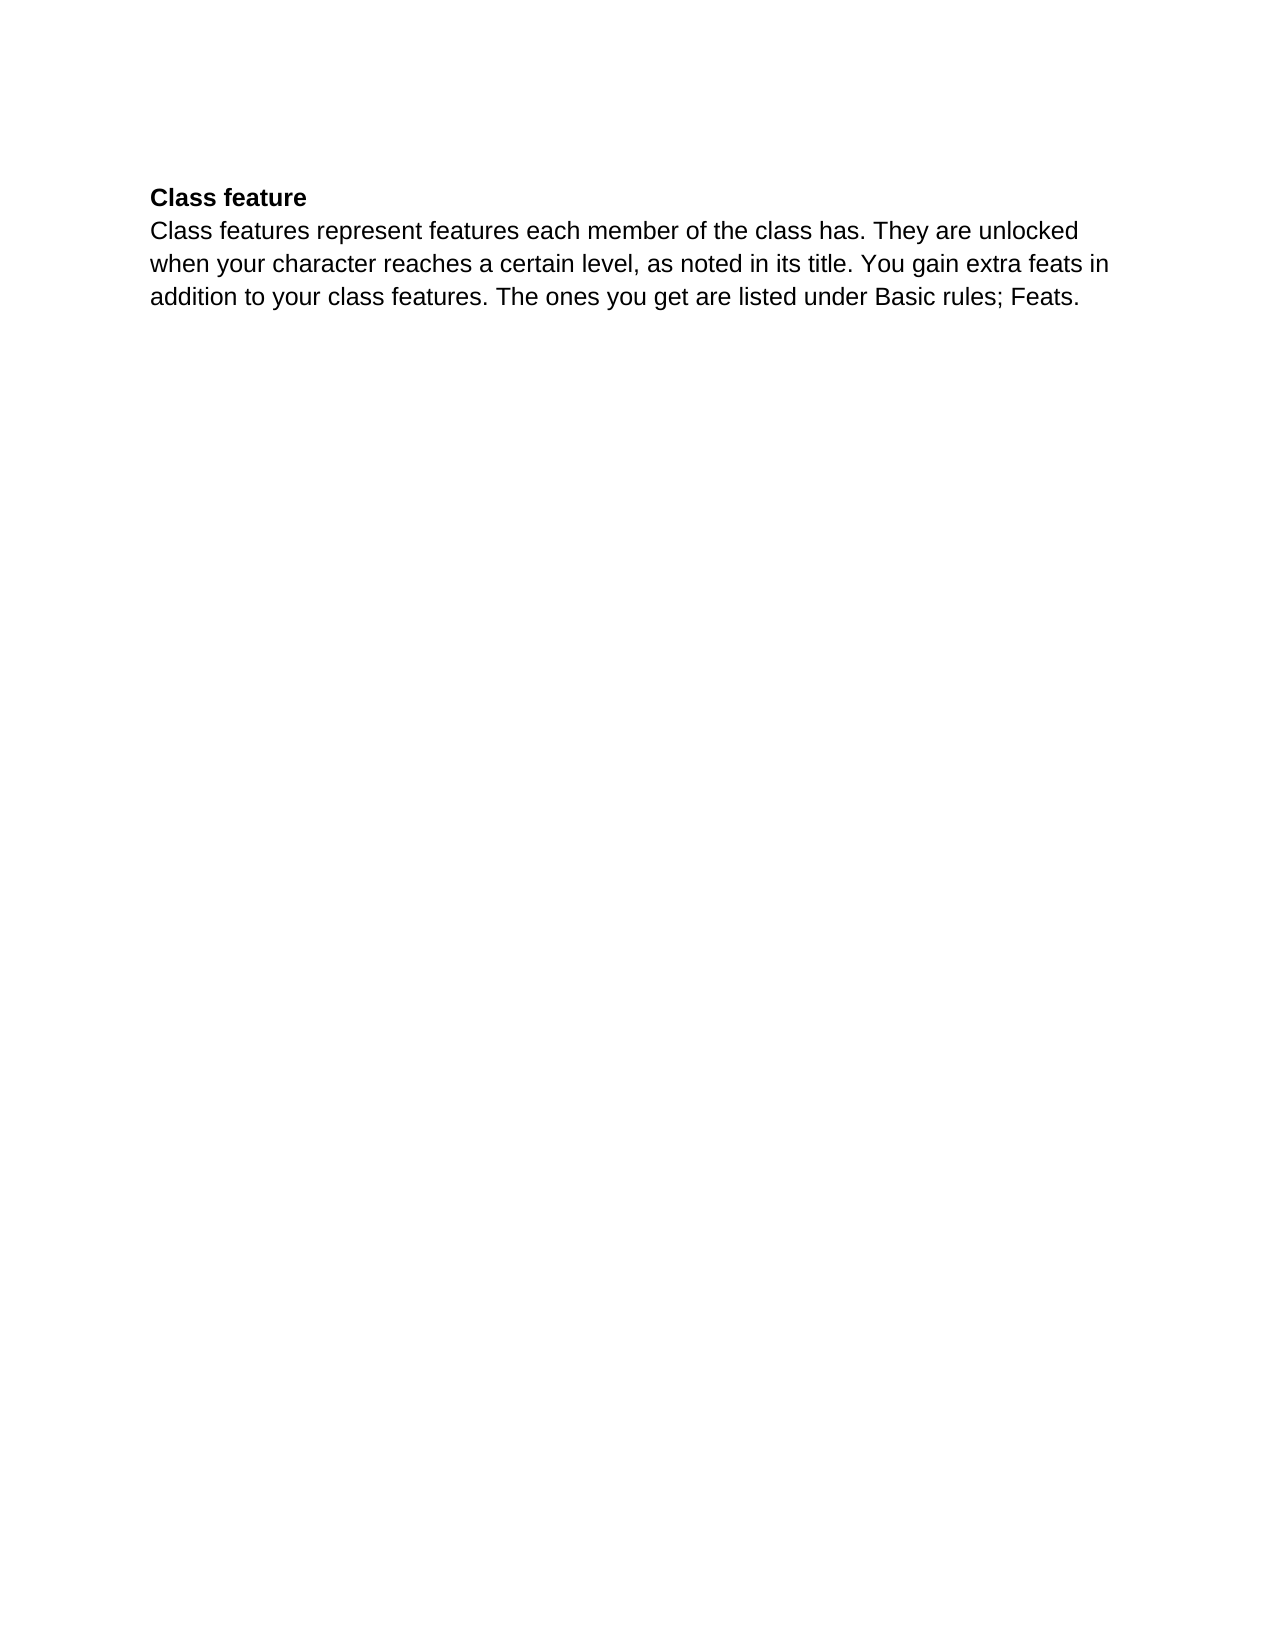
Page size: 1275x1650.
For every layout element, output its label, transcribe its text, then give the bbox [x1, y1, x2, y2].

text Class features represent features each member of the class has. They are unlocked when your character reaches a certain level, as noted in its title. You gain extra feats in addition to your class features. The ones you get are listed under Basic rules; Feats. [150, 216, 1125, 311]
text Class feature [150, 183, 1125, 212]
